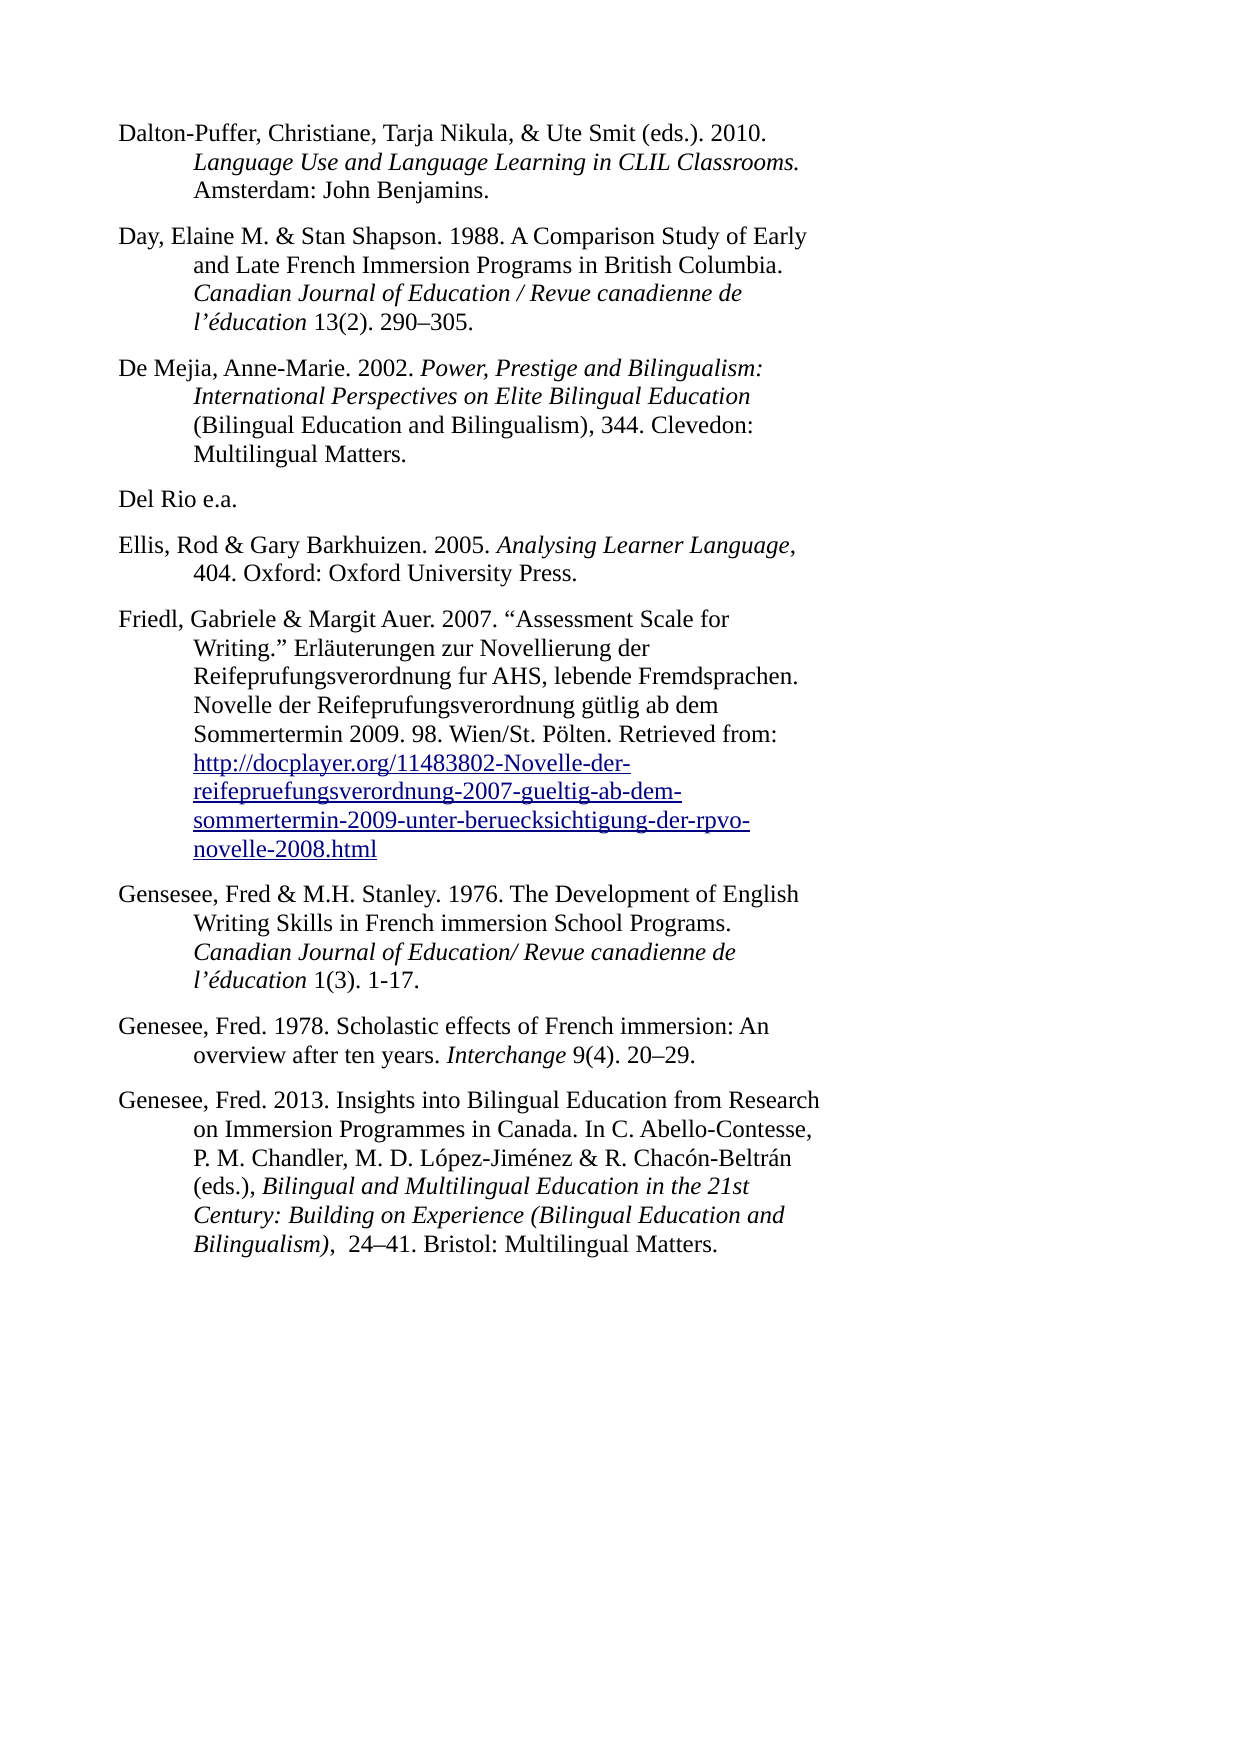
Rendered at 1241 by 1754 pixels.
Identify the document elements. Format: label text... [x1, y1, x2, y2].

text Friedl, Gabriele & Margit Auer. 2007. “Assessment Scale for Writing.” Erläuterungen zur Novellierung der Reifeprufungsverordnung fur AHS, lebende Fremdsprachen. Novelle der Reifeprufungsverordnung gütlig ab dem Sommertermin 2009. 98. Wien/St. Pölten. Retrieved from: http://docplayer.org/11483802-Novelle-der-reifepruefungsverordnung-2007-gueltig-ab-dem-sommertermin-2009-unter-beruecksichtigung-der-rpvo-novelle-2008.html [118, 604, 827, 863]
text Dalton-Puffer, Christiane, Tarja Nikula, & Ute Smit (eds.). 2010. Language Use and Language Learning in CLIL Classrooms. Amsterdam: John Benjamins. [118, 118, 827, 204]
text Genesee, Fred. 1978. Scholastic effects of French immersion: An overview after ten years. Interchange 9(4). 20–29. [118, 1011, 827, 1068]
text Ellis, Rod & Gary Barkhuizen. 2005. Analysing Learner Language, 404. Oxford: Oxford University Press. [118, 530, 827, 587]
text Gensesee, Fred & M.H. Stanley. 1976. The Development of English Writing Skills in French immersion School Programs. Canadian Journal of Education/ Revue canadienne de l’éducation 1(3). 1-17. [118, 879, 827, 994]
text Del Rio e.a. [118, 484, 827, 513]
text De Mejia, Anne-Marie. 2002. Power, Prestige and Bilingualism: International Perspectives on Elite Bilingual Education (Bilingual Education and Bilingualism), 344. Clevedon: Multilingual Matters. [118, 353, 827, 468]
text Genesee, Fred. 2013. Insights into Bilingual Education from Research on Immersion Programmes in Canada. In C. Abello-Contesse, P. M. Chandler, M. D. López-Jiménez & R. Chacón-Beltrán (eds.), Bilingual and Multilingual Education in the 21st Century: Building on Experience (Bilingual Education and Bilingualism), 24–41. Bristol: Multilingual Matters. [118, 1085, 827, 1258]
text Day, Elaine M. & Stan Shapson. 1988. A Comparison Study of Early and Late French Immersion Programs in British Columbia. Canadian Journal of Education / Revue canadienne de l’éducation 13(2). 290–305. [118, 221, 827, 336]
